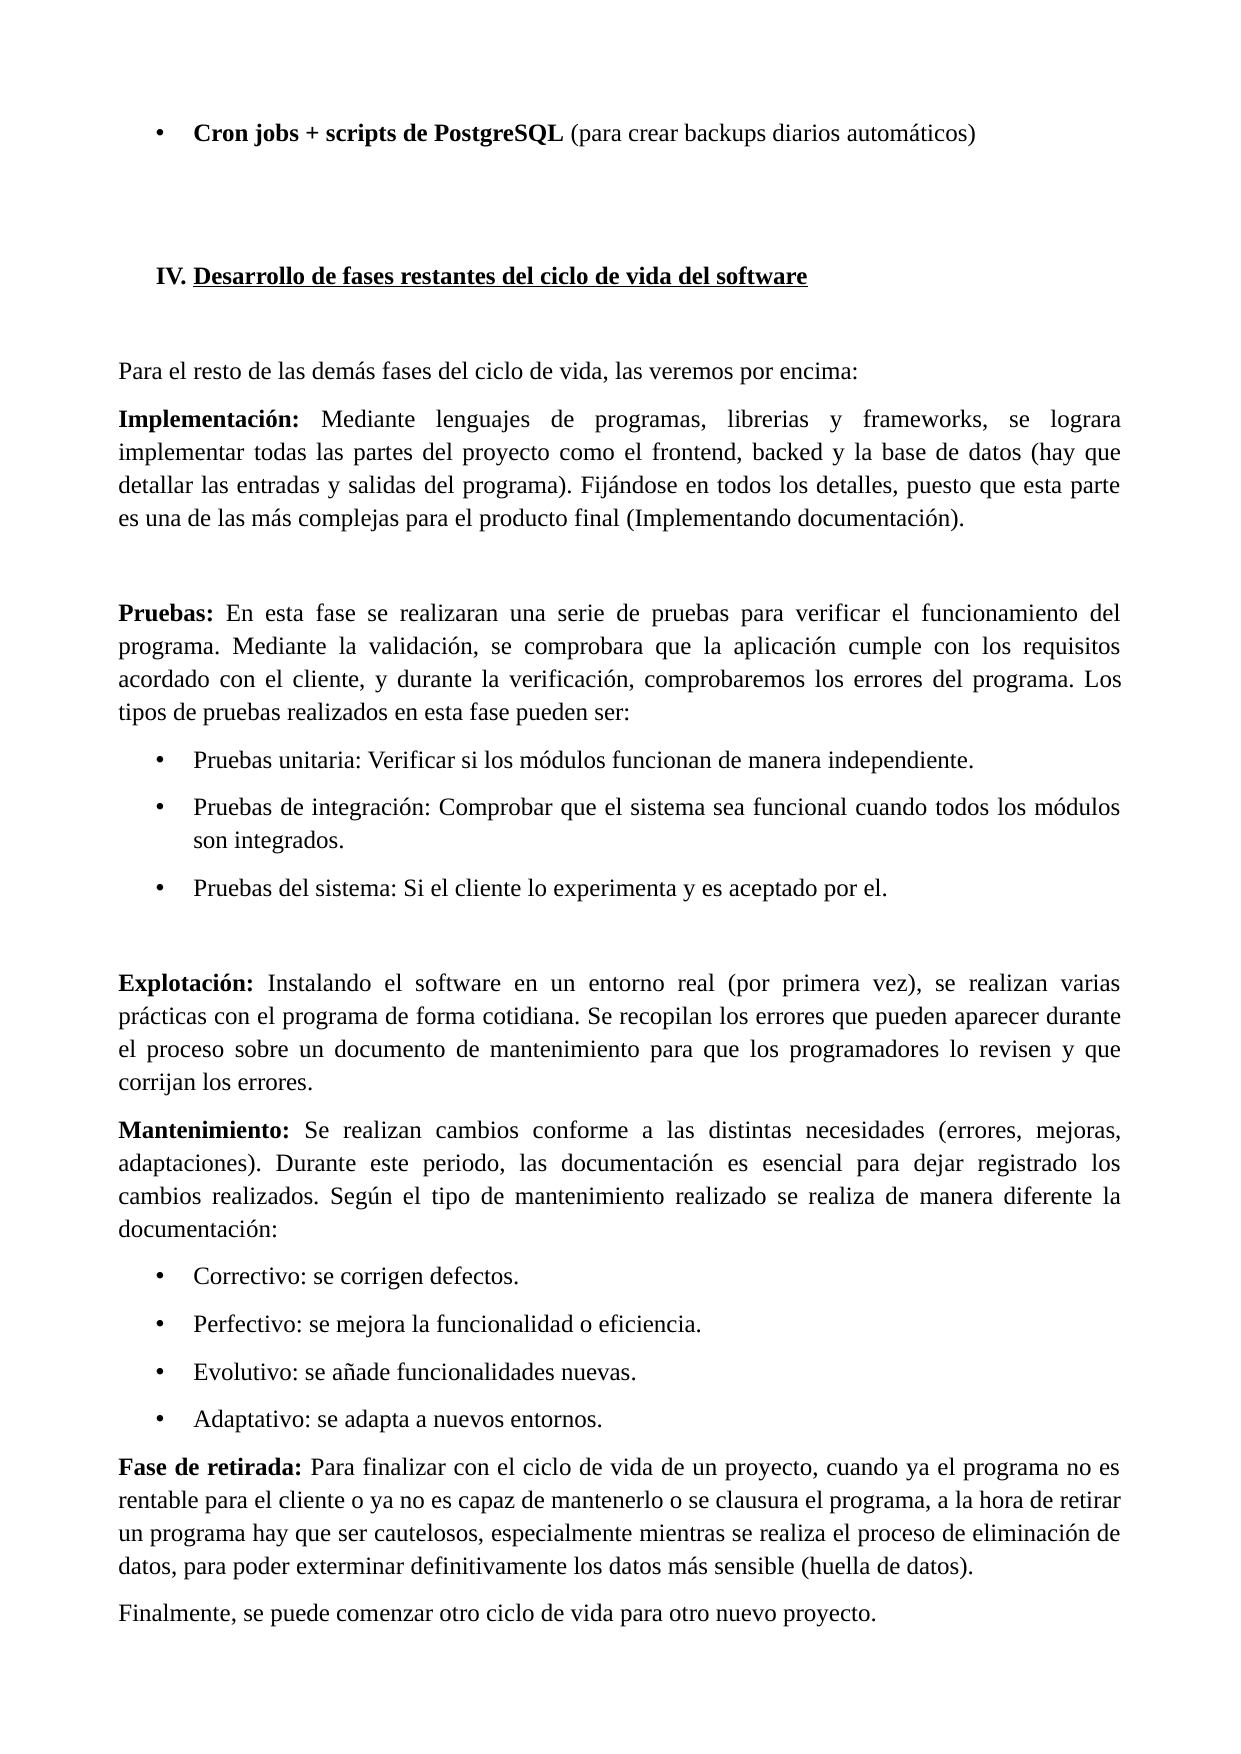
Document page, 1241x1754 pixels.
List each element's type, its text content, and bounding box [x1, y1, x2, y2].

text Pruebas: En esta fase se realizaran una serie de pruebas para verificar el funcionamiento del programa. Mediante la validación, se comprobara que la aplicación cumple con los requisitos acordado con el cliente, y durante la verificación, comprobaremos los errores del programa. Los tipos de pruebas realizados en esta fase pueden ser: [118, 598, 1122, 726]
list Perfectivo: se mejora la funcionalidad o eficiencia. [156, 1309, 1122, 1338]
text Implementación: Mediante lenguajes de programas, librerias y frameworks, se lograra implementar todas las partes del proyecto como el frontend, backed y la base de datos (hay que detallar las entradas y salidas del programa). Fijándose en todos los detalles, puesto que esta parte es una de las más complejas para el producto final (Implementando documentación). [118, 404, 1122, 532]
list Correctivo: se corrigen defectos. [156, 1261, 1122, 1290]
text Para el resto de las demás fases del ciclo de vida, las veremos por encima: [118, 356, 1122, 385]
text Fase de retirada: Para finalizar con el ciclo de vida de un proyecto, cuando ya el programa no es rentable para el cliente o ya no es capaz de mantenerlo o se clausura el programa, a la hora de retirar un programa hay que ser cautelosos, especialmente mientras se realiza el proceso de eliminación de datos, para poder exterminar definitivamente los datos más sensible (huella de datos). [118, 1452, 1122, 1580]
list Cron jobs + scripts de PostgreSQL (para crear backups diarios automáticos) [156, 118, 1122, 147]
text Explotación: Instalando el software en un entorno real (por primera vez), se realizan varias prácticas con el programa de forma cotidiana. Se recopilan los errores que pueden aparecer durante el proceso sobre un documento de mantenimiento para que los programadores lo revisen y que corrijan los errores. [118, 968, 1122, 1096]
text Mantenimiento: Se realizan cambios conforme a las distintas necesidades (errores, mejoras, adaptaciones). Durante este periodo, las documentación es esencial para dejar registrado los cambios realizados. Según el tipo de mantenimiento realizado se realiza de manera diferente la documentación: [118, 1115, 1122, 1243]
list Desarrollo de fases restantes del ciclo de vida del software [156, 261, 1122, 290]
list Evolutivo: se añade funcionalidades nuevas. [156, 1357, 1122, 1385]
list Pruebas de integración: Comprobar que el sistema sea funcional cuando todos los módulos son integrados. [156, 792, 1122, 854]
list Pruebas unitaria: Verificar si los módulos funcionan de manera independiente. [156, 745, 1122, 773]
list Adaptativo: se adapta a nuevos entornos. [156, 1404, 1122, 1433]
list Pruebas del sistema: Si el cliente lo experimenta y es aceptado por el. [156, 873, 1122, 902]
text Finalmente, se puede comenzar otro ciclo de vida para otro nuevo proyecto. [118, 1598, 1122, 1627]
